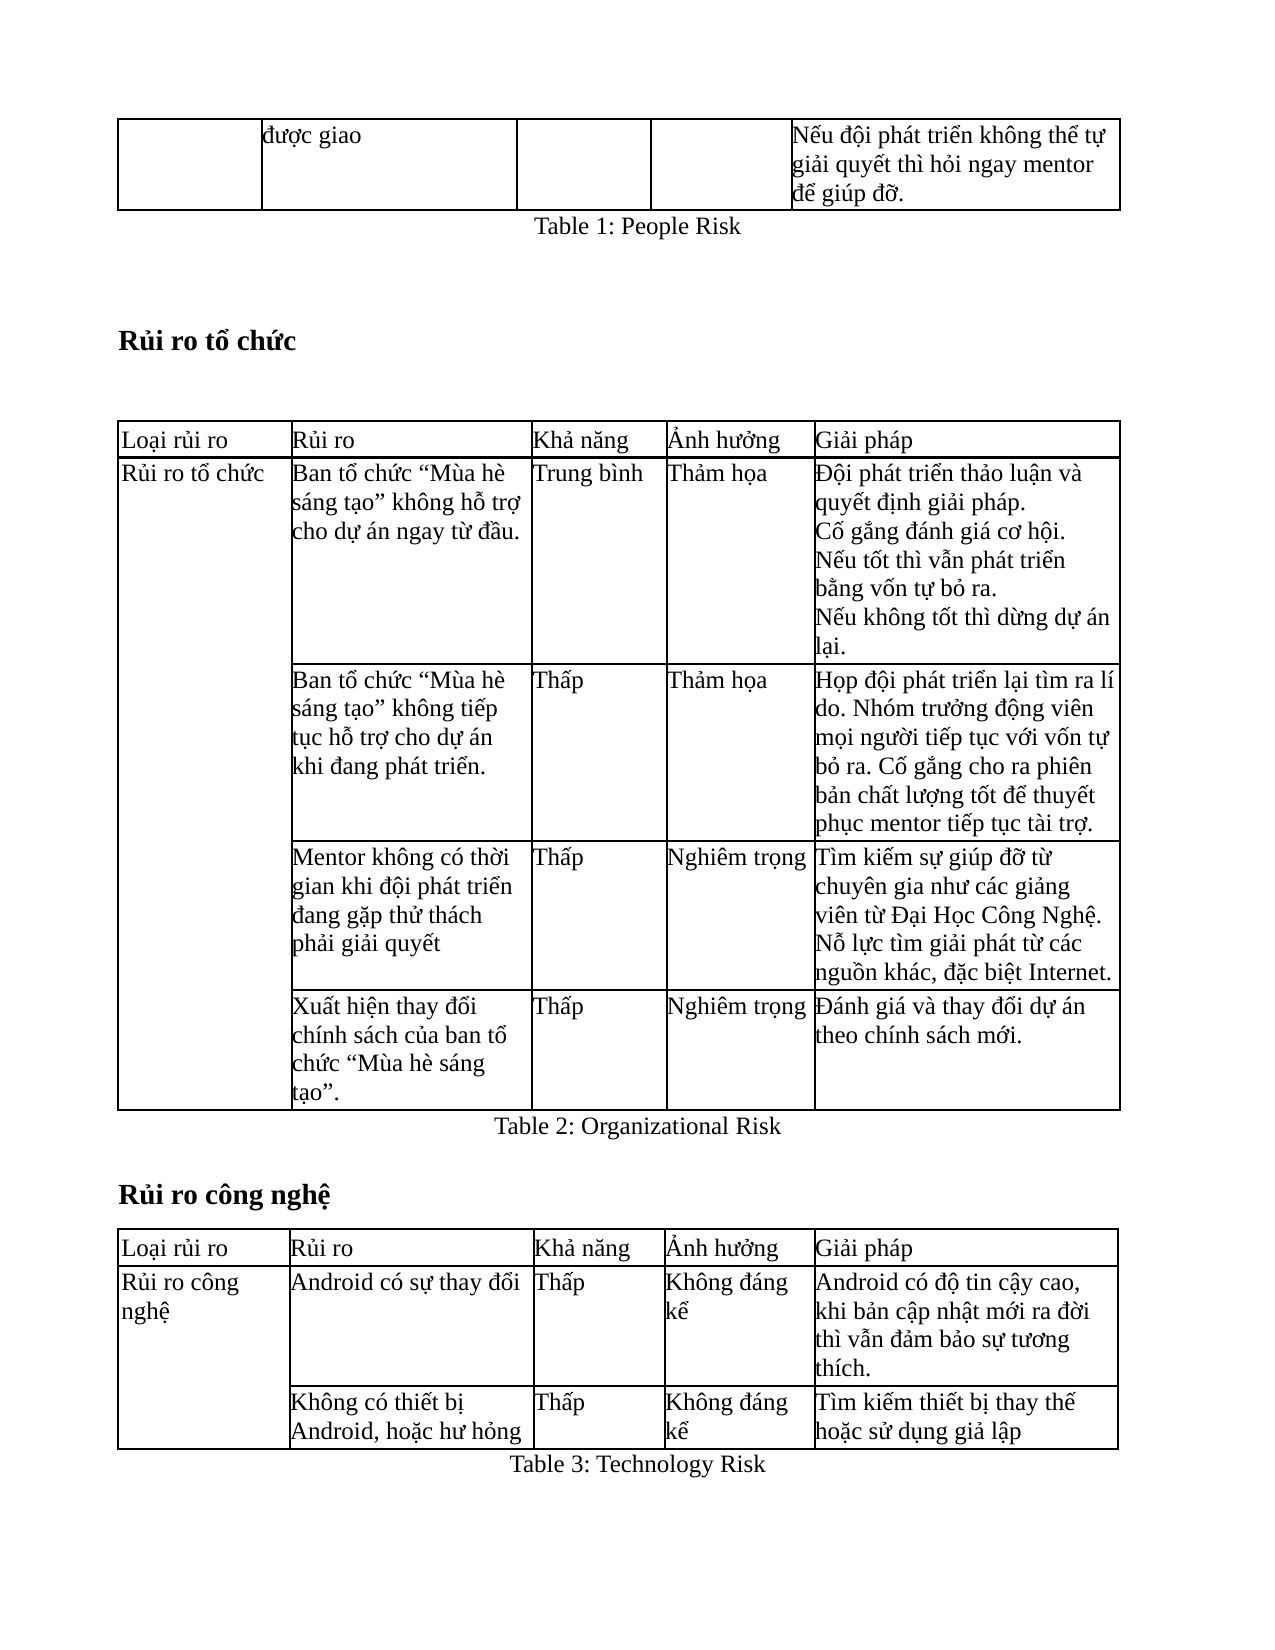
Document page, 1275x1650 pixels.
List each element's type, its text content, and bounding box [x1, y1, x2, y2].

table_cell [518, 120, 650, 209]
table_cell Không đáng kể [666, 1267, 814, 1385]
table_cell Thấp [533, 842, 666, 989]
table_cell Họp đội phát triển lại tìm ra lí do. Nhóm trưởng động viên mọi người tiếp tục với vốn tự bỏ ra. Cố gắng cho ra phiên bản chất lượng tốt để thuyết phục mentor tiếp tục tài trợ. [816, 665, 1119, 840]
text Table 3: Technology Risk [118, 1449, 1157, 1478]
table_header Khả năng [533, 422, 666, 456]
table_cell Nếu đội phát triển không thể tự giải quyết thì hỏi ngay mentor để giúp đỡ. [793, 120, 1119, 209]
table_header Ảnh hưởng [666, 1230, 814, 1265]
table_cell Nghiêm trọng [668, 991, 814, 1109]
table_cell Thấp [535, 1387, 664, 1447]
table_header Giải pháp [816, 422, 1119, 456]
table_cell Tìm kiếm sự giúp đỡ từ chuyên gia như các giảng viên từ Đại Học Công Nghệ. Nỗ lực tìm giải phát từ các nguồn khác, đặc biệt Internet. [816, 842, 1119, 989]
table_header Loại rủi ro [119, 1230, 289, 1265]
table_cell [652, 120, 791, 209]
table_cell Thấp [533, 991, 666, 1109]
table_cell Nghiêm trọng [668, 842, 814, 989]
table_cell Ban tổ chức “Mùa hè sáng tạo” không hỗ trợ cho dự án ngay từ đầu. [293, 459, 531, 663]
table_cell Trung bình [533, 459, 666, 663]
table_cell Android có độ tin cậy cao, khi bản cập nhật mới ra đời thì vẫn đảm bảo sự tương thích. [816, 1267, 1117, 1385]
table_cell Ban tổ chức “Mùa hè sáng tạo” không tiếp tục hỗ trợ cho dự án khi đang phát triển. [293, 665, 531, 840]
subtitle Rủi ro tổ chức [118, 323, 1157, 357]
table_cell [119, 120, 261, 209]
table_cell Không có thiết bị Android, hoặc hư hỏng [291, 1387, 533, 1447]
text Table 2: Organizational Risk [118, 1111, 1157, 1140]
table_cell được giao [263, 120, 516, 209]
table_cell Rủi ro công nghệ [119, 1267, 289, 1447]
table_cell Thảm họa [668, 459, 814, 663]
table_cell Android có sự thay đổi [291, 1267, 533, 1385]
table_cell Tìm kiếm thiết bị thay thế hoặc sử dụng giả lập [816, 1387, 1117, 1447]
table_cell Thấp [533, 665, 666, 840]
table_header Ảnh hưởng [668, 422, 814, 456]
text Table 1: People Risk [118, 211, 1157, 240]
table_cell Đánh giá và thay đổi dự án theo chính sách mới. [816, 991, 1119, 1109]
table_cell Thấp [535, 1267, 664, 1385]
table_cell Rủi ro tổ chức [119, 459, 291, 1109]
table_cell Xuất hiện thay đổi chính sách của ban tổ chức “Mùa hè sáng tạo”. [293, 991, 531, 1109]
table_cell Thảm họa [668, 665, 814, 840]
table_header Loại rủi ro [119, 422, 291, 456]
table_header Rủi ro [291, 1230, 533, 1265]
subtitle Rủi ro công nghệ [118, 1177, 1157, 1211]
table_cell Không đáng kể [666, 1387, 814, 1447]
table_header Rủi ro [293, 422, 531, 456]
table_cell Đội phát triển thảo luận và quyết định giải pháp. Cố gắng đánh giá cơ hội. Nếu tốt thì vẫn phát triển bằng vốn tự bỏ ra. Nếu không tốt thì dừng dự án lại. [816, 459, 1119, 663]
table_cell Mentor không có thời gian khi đội phát triển đang gặp thử thách phải giải quyết [293, 842, 531, 989]
table_header Khả năng [535, 1230, 664, 1265]
table_header Giải pháp [816, 1230, 1117, 1265]
